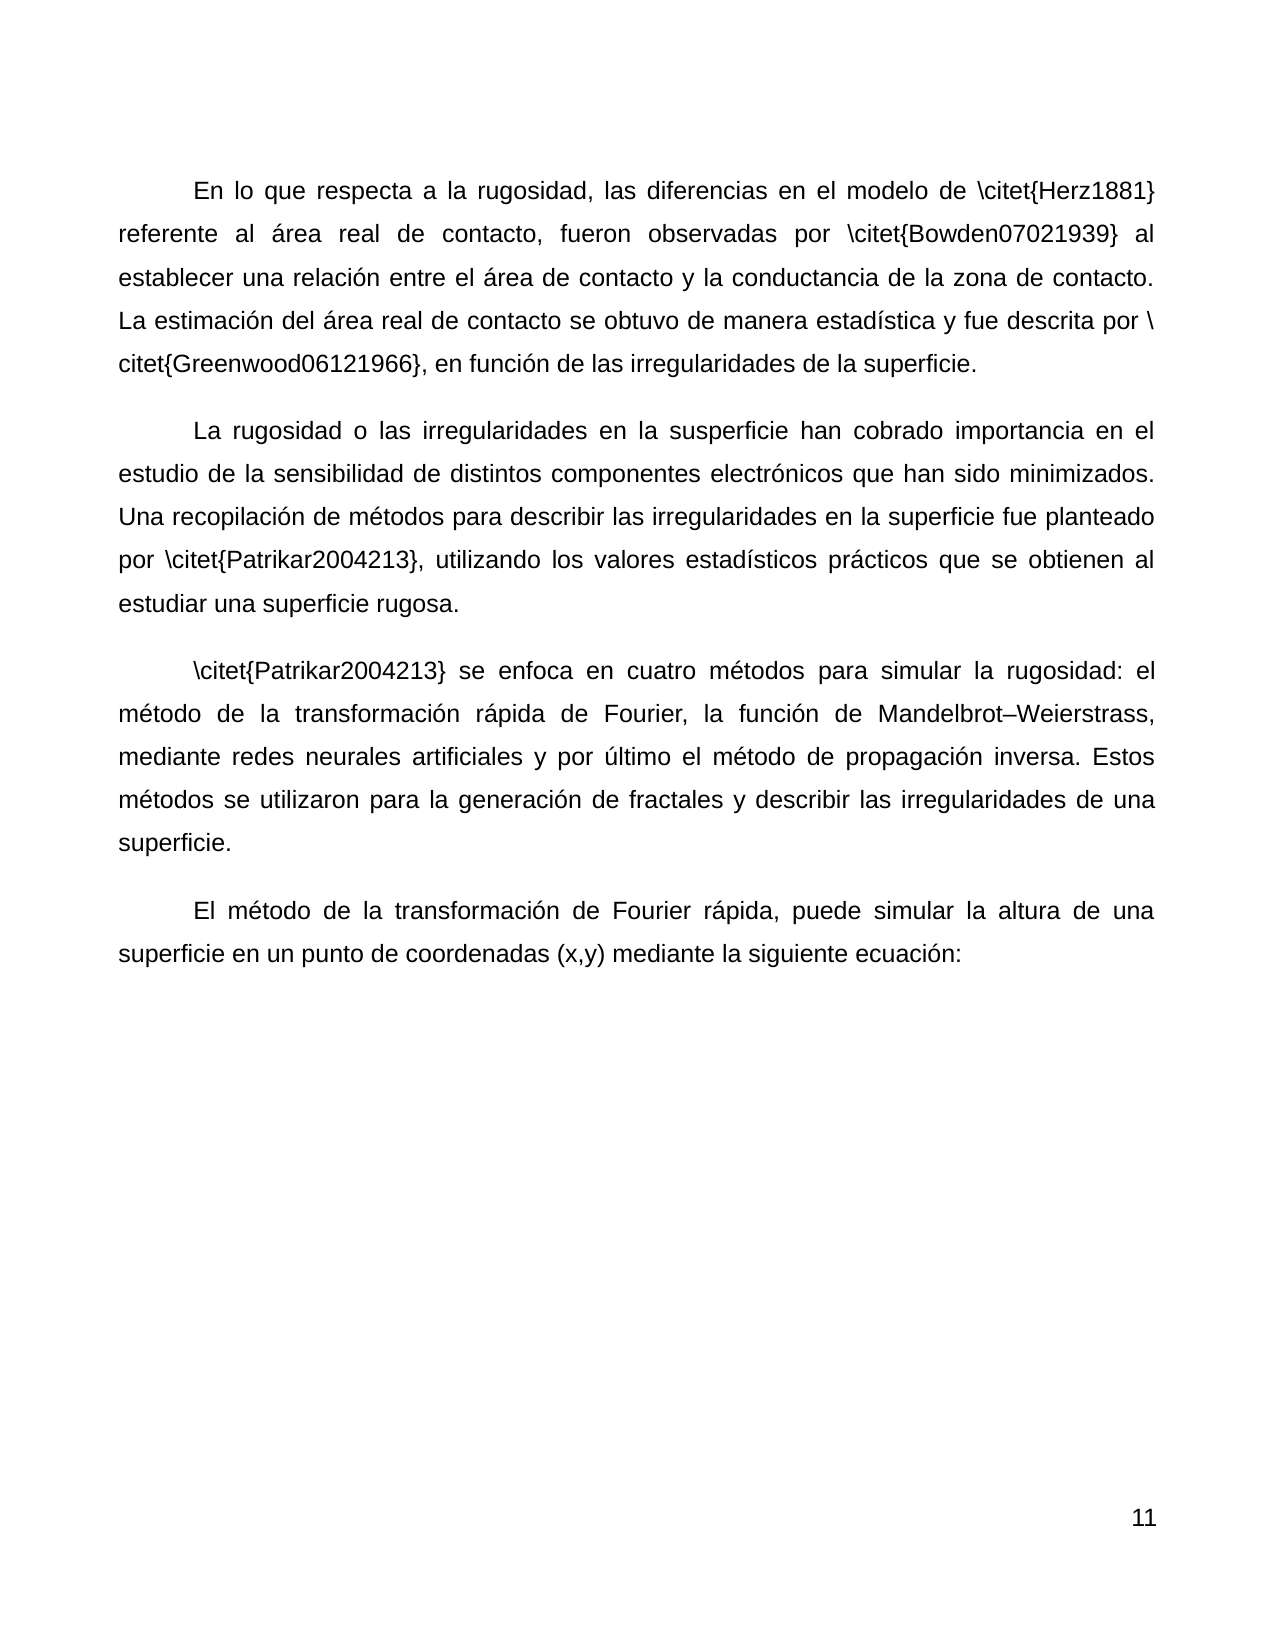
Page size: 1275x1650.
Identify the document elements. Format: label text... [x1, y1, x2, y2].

text La rugosidad o las irregularidades en la susperficie han cobrado importancia en el estudio de la sensibilidad de distintos componentes electrónicos que han sido minimizados. Una recopilación de métodos para describir las irregularidades en la superficie fue planteado por \citet{Patrikar2004213}, utilizando los valores estadísticos prácticos que se obtienen al estudiar una superficie rugosa. [118, 416, 1157, 617]
text \citet{Patrikar2004213} se enfoca en cuatro métodos para simular la rugosidad: el método de la transformación rápida de Fourier, la función de Mandelbrot–Weierstrass, mediante redes neurales artificiales y por último el método de propagación inversa. Estos métodos se utilizaron para la generación de fractales y describir las irregularidades de una superficie. [118, 656, 1157, 857]
text En lo que respecta a la rugosidad, las diferencias en el modelo de \citet{Herz1881} referente al área real de contacto, fueron observadas por \citet{Bowden07021939} al establecer una relación entre el área de contacto y la conductancia de la zona de contacto. La estimación del área real de contacto se obtuvo de manera estadística y fue descrita por \citet{Greenwood06121966}, en función de las irregularidades de la superficie. [118, 176, 1157, 378]
text El método de la transformación de Fourier rápida, puede simular la altura de una superficie en un punto de coordenadas (x,y) mediante la siguiente ecuación: [118, 896, 1157, 968]
